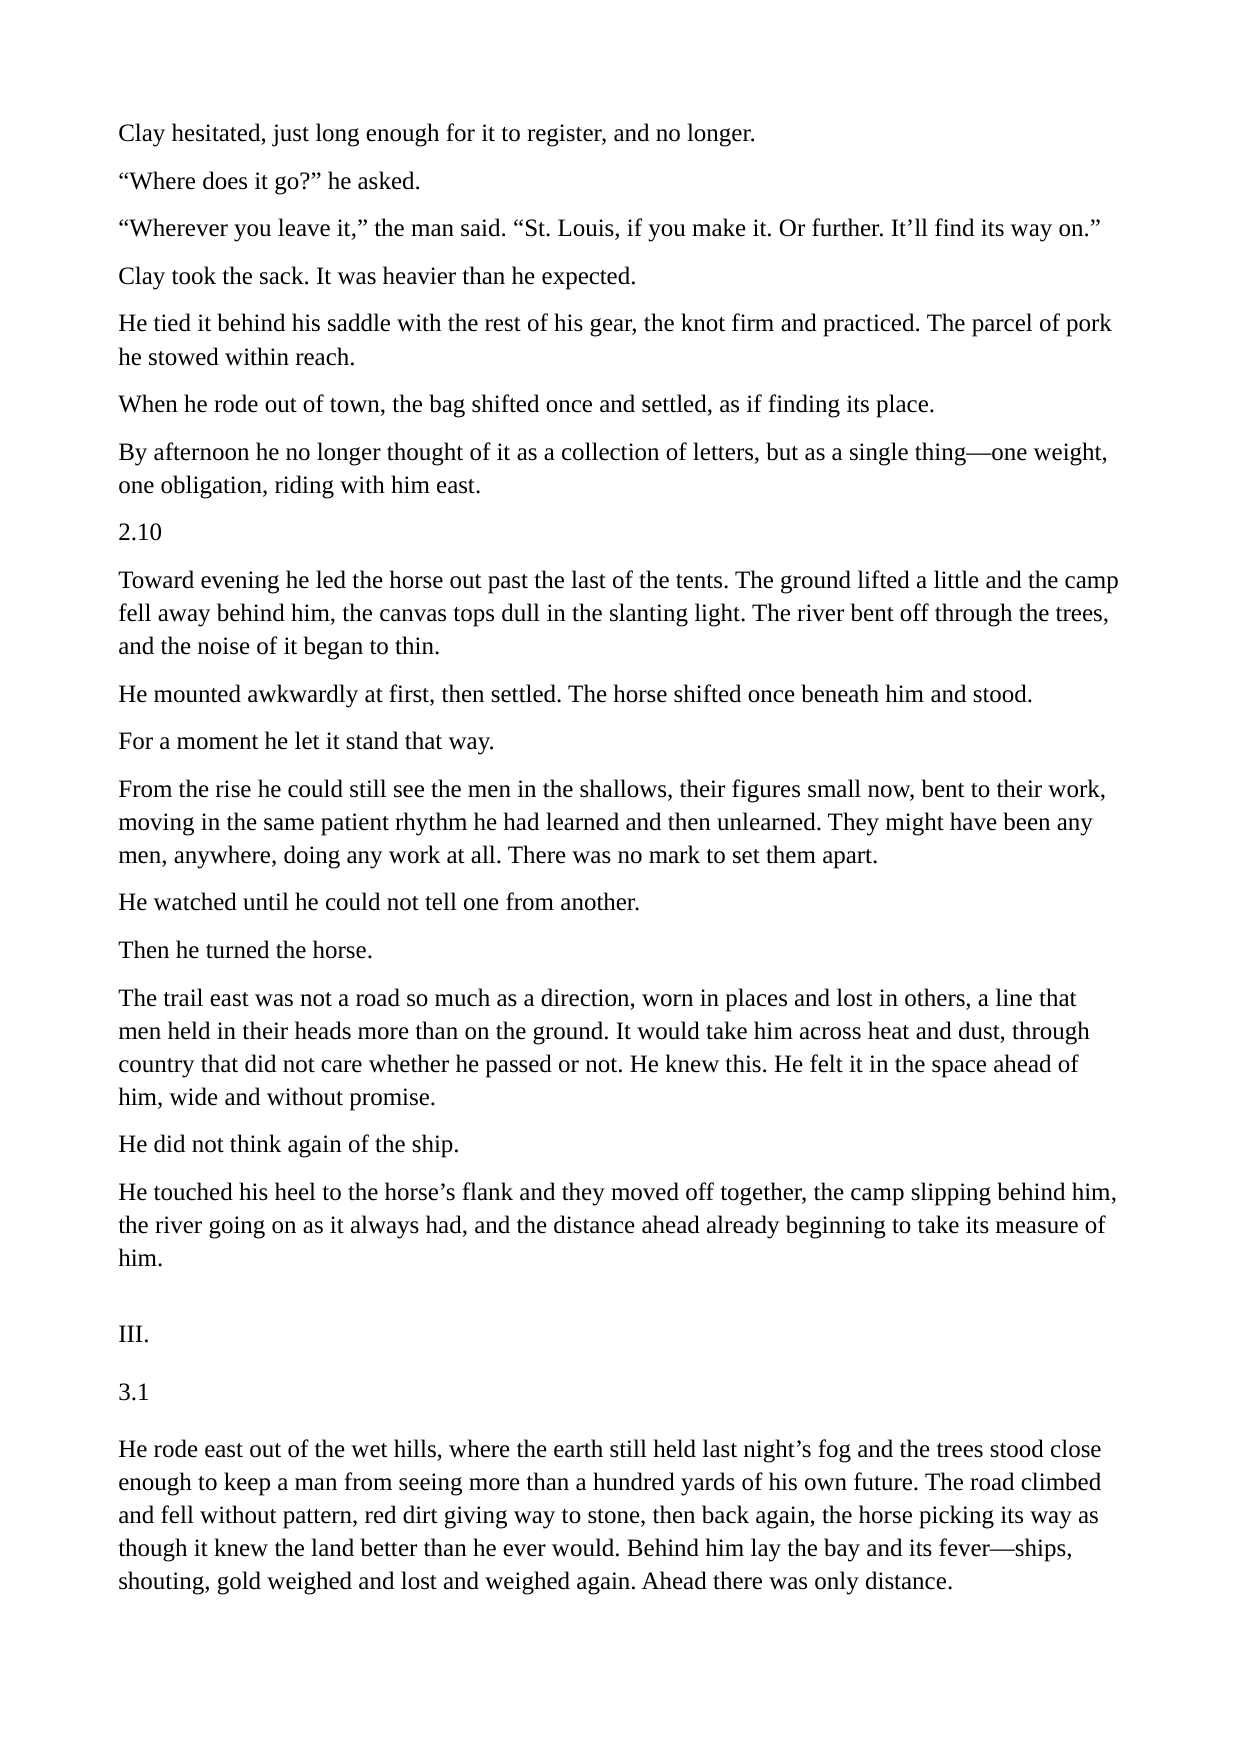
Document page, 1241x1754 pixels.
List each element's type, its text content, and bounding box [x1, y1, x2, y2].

text “Where does it go?” he asked. [118, 166, 1122, 194]
text Then he turned the horse. [118, 935, 1122, 964]
text “Wherever you leave it,” the man said. “St. Louis, if you make it. Or further. It’ll find its way on.” [118, 213, 1122, 242]
text Clay hesitated, just long enough for it to register, and no longer. [118, 118, 1122, 147]
text 2.10 [118, 517, 1122, 546]
text He tied it behind his saddle with the rest of his gear, the knot firm and practiced. The parcel of pork he stowed within reach. [118, 308, 1122, 370]
text 3.1 [118, 1377, 1122, 1406]
text The trail east was not a road so much as a direction, worn in places and lost in others, a line that men held in their heads more than on the ground. It would take him across heat and dust, through country that did not care whether he passed or not. He knew this. He felt it in the space ahead of him, wide and without promise. [118, 983, 1122, 1111]
text He did not think again of the ship. [118, 1129, 1122, 1158]
text He watched until he could not tell one from another. [118, 887, 1122, 916]
text He rode east out of the wet hills, where the earth still held last night’s fog and the trees stood close enough to keep a man from seeing more than a hundred yards of his own future. The road climbed and fell without pattern, red dirt giving way to stone, then back again, the horse picking its way as though it knew the land better than he ever would. Behind him lay the bay and its fever—ships, shouting, gold weighed and lost and weighed again. Ahead there was only distance. [118, 1434, 1122, 1595]
text He mounted awkwardly at first, then settled. The horse shifted once beneath him and stood. [118, 679, 1122, 707]
text From the rise he could still see the men in the shallows, their figures small now, bent to their work, moving in the same patient rhythm he had learned and then unlearned. They might have been any men, anywhere, doing any work at all. There was no mark to set them apart. [118, 774, 1122, 869]
text For a moment he let it stand that way. [118, 726, 1122, 755]
text Clay took the sack. It was heavier than he expected. [118, 261, 1122, 290]
text III. [118, 1319, 1122, 1348]
text When he rode out of town, the bag shifted once and settled, as if finding its place. [118, 389, 1122, 418]
text He touched his heel to the horse’s flank and they moved off together, the camp slipping behind him, the river going on as it always had, and the distance ahead already beginning to take its measure of him. [118, 1177, 1122, 1272]
text By afternoon he no longer thought of it as a collection of letters, but as a single thing—one weight, one obligation, riding with him east. [118, 437, 1122, 498]
text Toward evening he led the horse out past the last of the tents. The ground lifted a little and the camp fell away behind him, the canvas tops dull in the slanting light. The river bent off through the trees, and the noise of it began to thin. [118, 565, 1122, 660]
